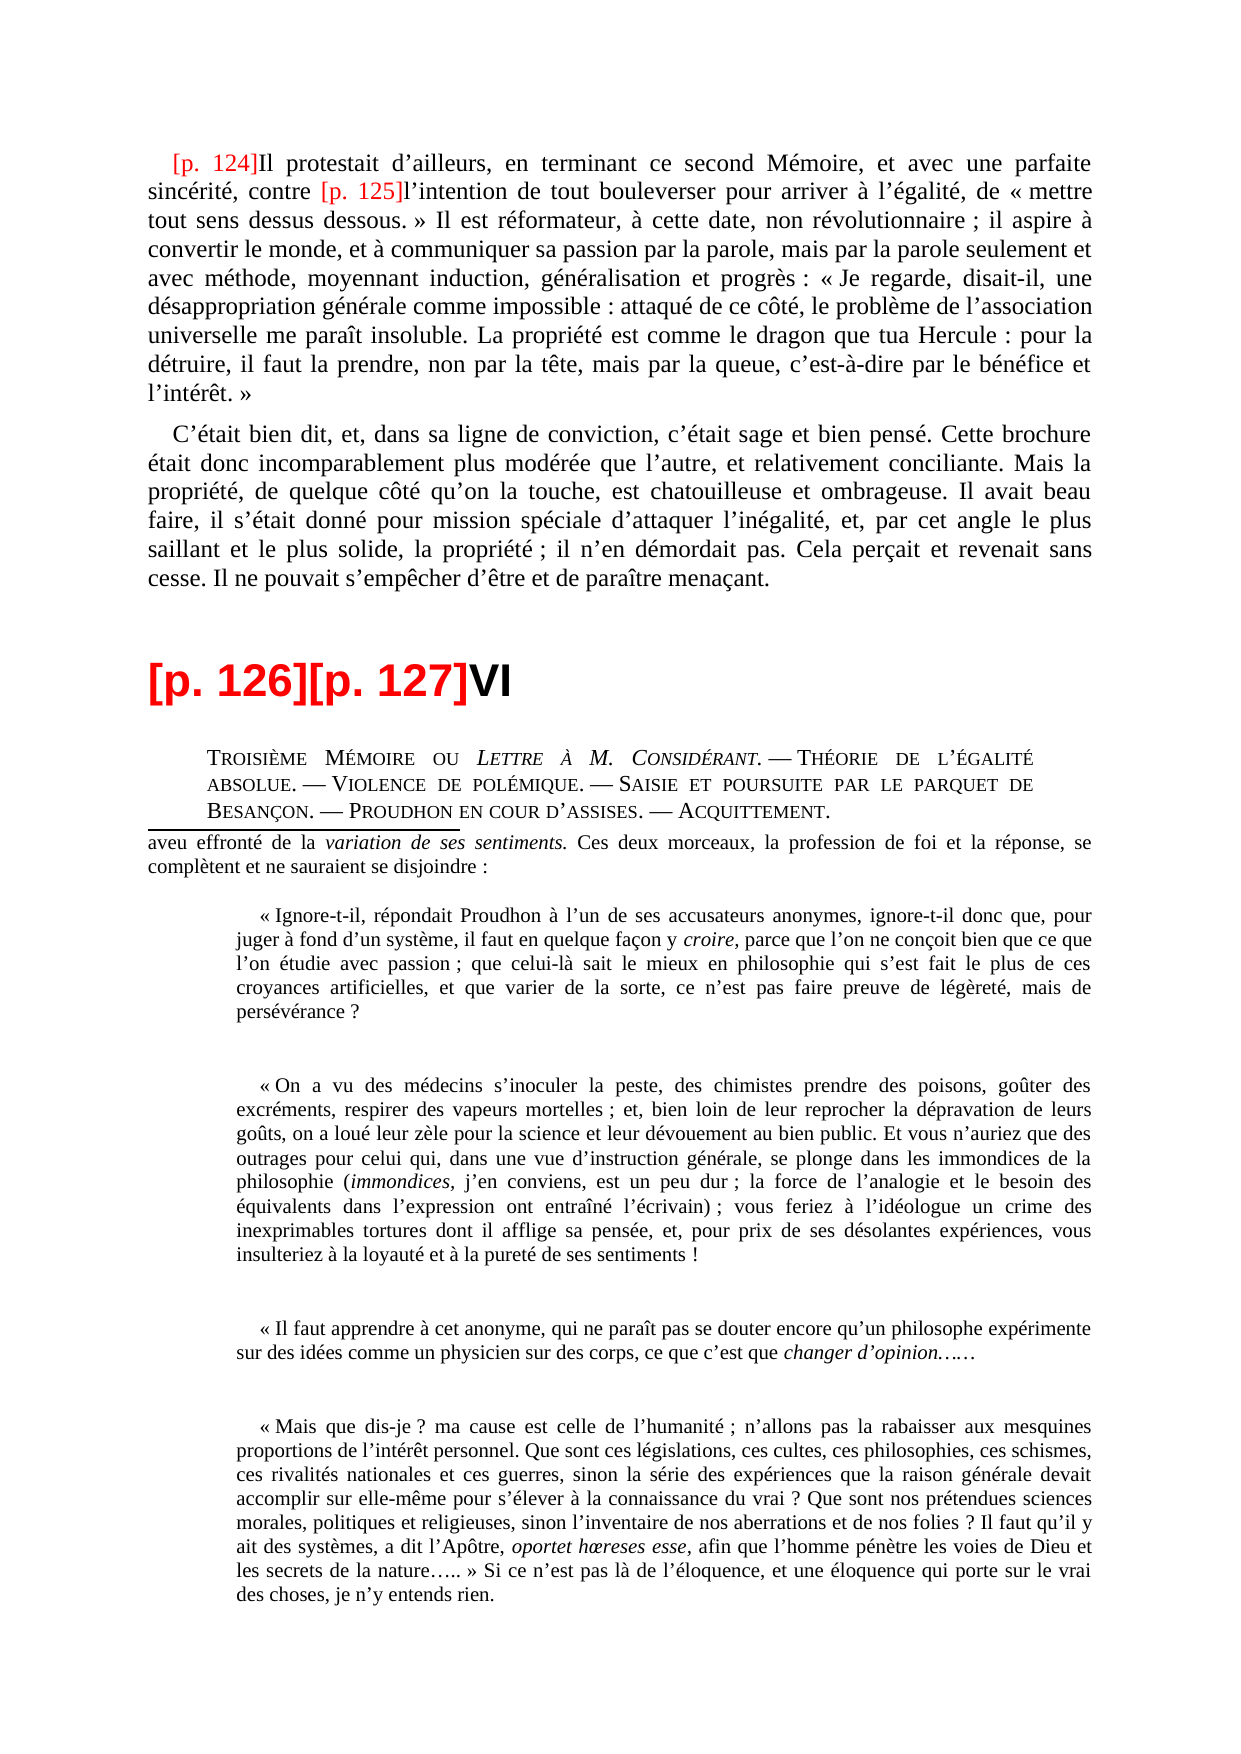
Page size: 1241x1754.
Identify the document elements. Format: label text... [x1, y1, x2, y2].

subtitle [p. 126][p. 127]VI [148, 654, 1093, 707]
text [p. 124]Il protestait d’ailleurs, en terminant ce second Mémoire, et avec une parfaite sincérité, contre [p. 125]l’intention de tout bouleverser pour arriver à l’égalité, de « mettre tout sens dessus dessous. » Il est réformateur, à cette date, non révolutionnaire ; il aspire à convertir le monde, et à communiquer sa passion par la parole, mais par la parole seulement et avec méthode, moyennant induction, généralisation et progrès : « Je regarde, disait-il, une désappropriation générale comme impossible : attaqué de ce côté, le problème de l’association universelle me paraît insoluble. La propriété est comme le dragon que tua Hercule : pour la détruire, il faut la prendre, non par la tête, mais par la queue, c’est-à-dire par le bénéfice et l’intérêt. » [148, 148, 1093, 406]
text Troisième Mémoire ou Lettre à M. Considérant. — Théorie de l’égalité absolue. — Violence de polémique. — Saisie et poursuite par le parquet de Besançon. — Proudhon en cour d’assises. — Acquittement. [207, 744, 1033, 823]
text C’était bien dit, et, dans sa ligne de conviction, c’était sage et bien pensé. Cette brochure était donc incomparablement plus modérée que l’autre, et relativement conciliante. Mais la propriété, de quelque côté qu’on la touche, est chatouilleuse et ombrageuse. Il avait beau faire, il s’était donné pour mission spéciale d’attaquer l’inégalité, et, par cet angle le plus saillant et le plus solide, la propriété ; il n’en démordait pas. Cela perçait et revenait sans cesse. Il ne pouvait s’empêcher d’être et de paraître menaçant. [148, 419, 1093, 591]
text « On a vu des médecins s’inoculer la peste, des chimistes prendre des poisons, goûter des excréments, respirer des vapeurs mortelles ; et, bien loin de leur reprocher la dépravation de leurs goûts, on a loué leur zèle pour la science et leur dévouement au bien public. Et vous n’auriez que des outrages pour celui qui, dans une vue d’instruction générale, se plonge dans les immondices de la philosophie (immondices, j’en conviens, est un peu dur ; la force de l’analogie et le besoin des équivalents dans l’expression ont entraîné l’écrivain) ; vous feriez à l’idéologue un crime des inexprimables tortures dont il afflige sa pensée, et, pour prix de ses désolantes expériences, vous insulteriez à la loyauté et à la pureté de ses sentiments ! [236, 1073, 1093, 1266]
text « Il faut apprendre à cet anonyme, qui ne paraît pas se douter encore qu’un philosophe expérimente sur des idées comme un physicien sur des corps, ce que c’est que changer d’opinion…… [236, 1316, 1093, 1364]
text « Ignore-t-il, répondait Proudhon à l’un de ses accusateurs anonymes, ignore-t-il donc que, pour juger à fond d’un système, il faut en quelque façon y croire, parce que l’on ne conçoit bien que ce que l’on étudie avec passion ; que celui-là sait le mieux en philosophie qui s’est fait le plus de ces croyances artificielles, et que varier de la sorte, ce n’est pas faire preuve de légèreté, mais de persévérance ? [236, 903, 1093, 1023]
text aveu effronté de la variation de ses sentiments. Ces deux morceaux, la profession de foi et la réponse, se complètent et ne sauraient se disjoindre : [148, 830, 1093, 878]
text « Mais que dis-je ? ma cause est celle de l’humanité ; n’allons pas la rabaisser aux mesquines proportions de l’intérêt personnel. Que sont ces législations, ces cultes, ces philosophies, ces schismes, ces rivalités nationales et ces guerres, sinon la série des expériences que la raison générale devait accomplir sur elle-même pour s’élever à la connaissance du vrai ? Que sont nos prétendues sciences morales, politiques et religieuses, sinon l’inventaire de nos aberrations et de nos folies ? Il faut qu’il y ait des systèmes, a dit l’Apôtre, oportet hœreses esse, afin que l’homme pénètre les voies de Dieu et les secrets de la nature….. » Si ce n’est pas là de l’éloquence, et une éloquence qui porte sur le vrai des choses, je n’y entends rien. [236, 1414, 1093, 1606]
